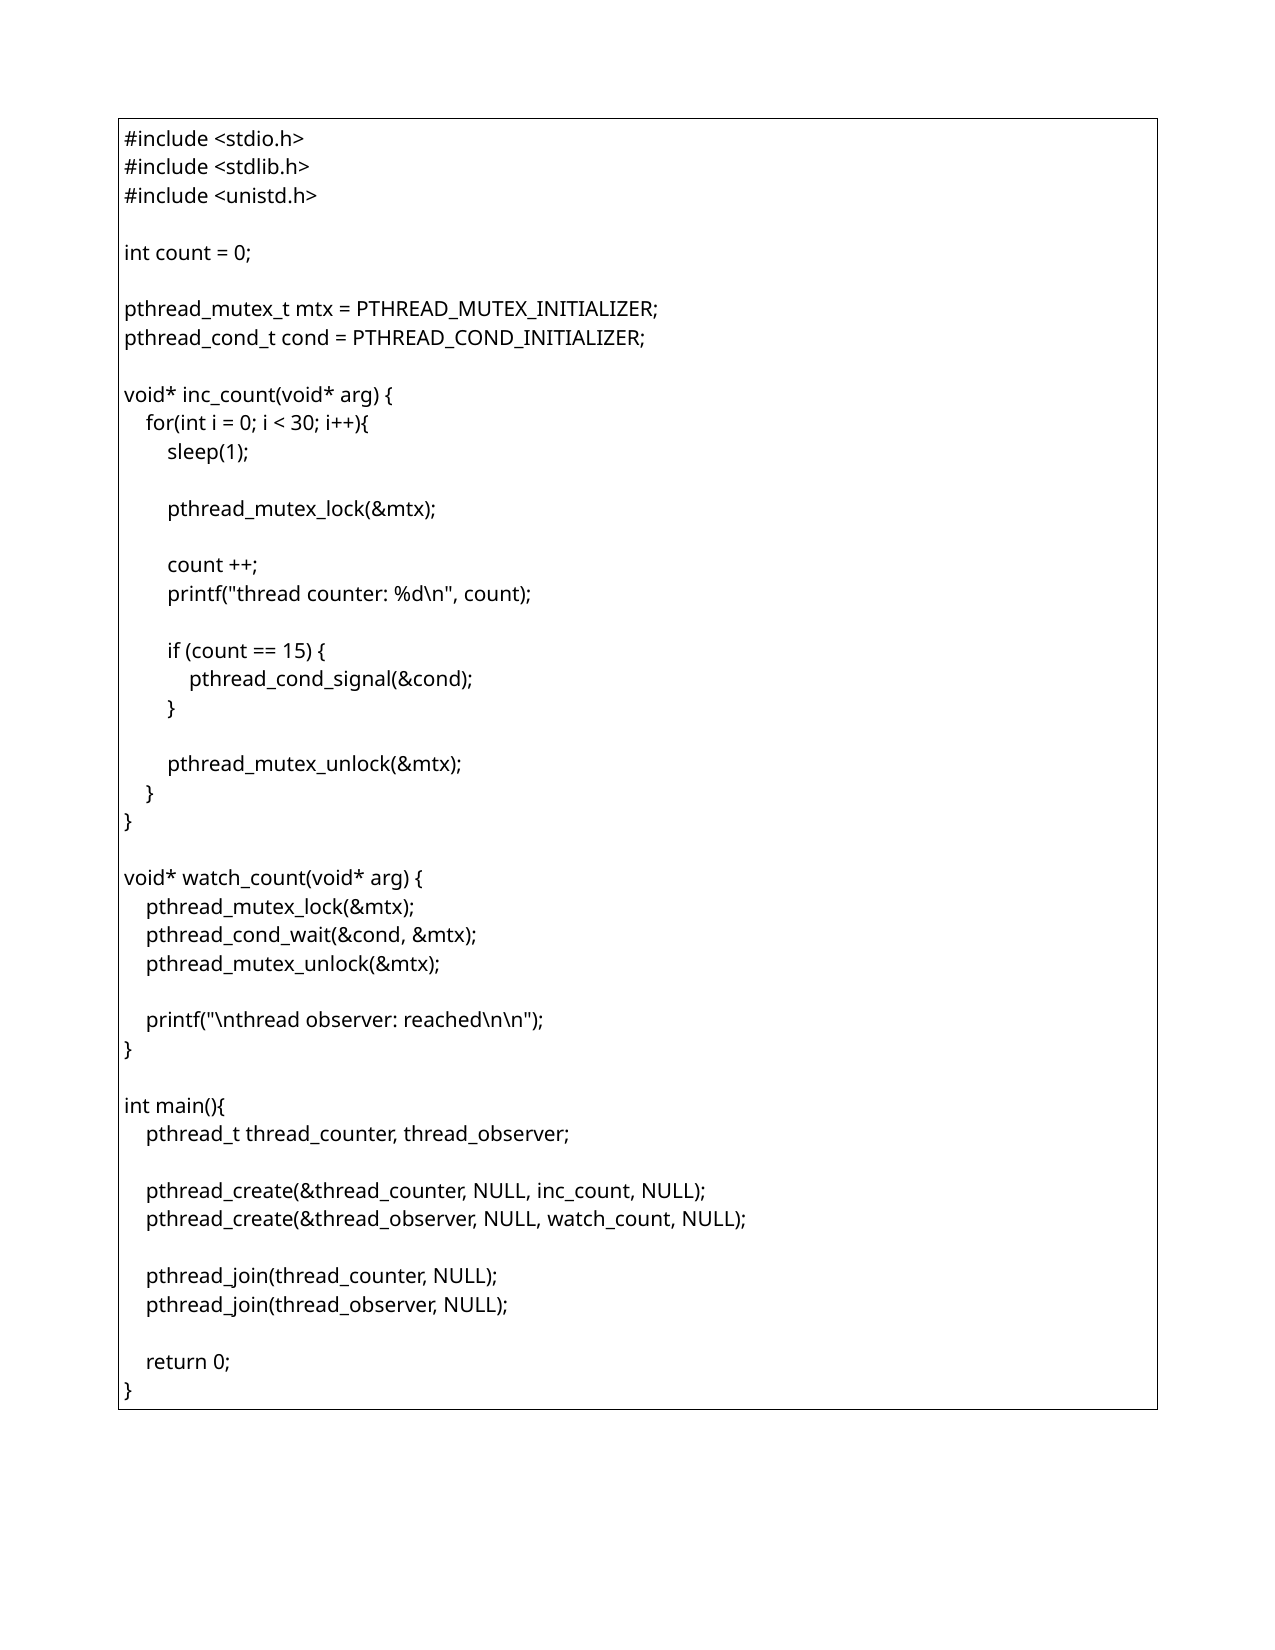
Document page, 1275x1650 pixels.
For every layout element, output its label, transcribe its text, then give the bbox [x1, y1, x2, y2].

table_header #include <stdio.h> #include <stdlib.h> #include <unistd.h> int count = 0; pthread_mutex_t mtx = PTHREAD_MUTEX_INITIALIZER; pthread_cond_t cond = PTHREAD_COND_INITIALIZER; void* inc_count(void* arg) { for(int i = 0; i < 30; i++){ sleep(1); pthread_mutex_lock(&mtx); count ++; printf("thread counter: %d\n", count); if (count == 15) { pthread_cond_signal(&cond); } pthread_mutex_unlock(&mtx); } } void* watch_count(void* arg) { pthread_mutex_lock(&mtx); pthread_cond_wait(&cond, &mtx); pthread_mutex_unlock(&mtx); printf("\nthread observer: reached\n\n"); } int main(){ pthread_t thread_counter, thread_observer; pthread_create(&thread_counter, NULL, inc_count, NULL); pthread_create(&thread_observer, NULL, watch_count, NULL); pthread_join(thread_counter, NULL); pthread_join(thread_observer, NULL); return 0; } [119, 119, 1157, 1409]
